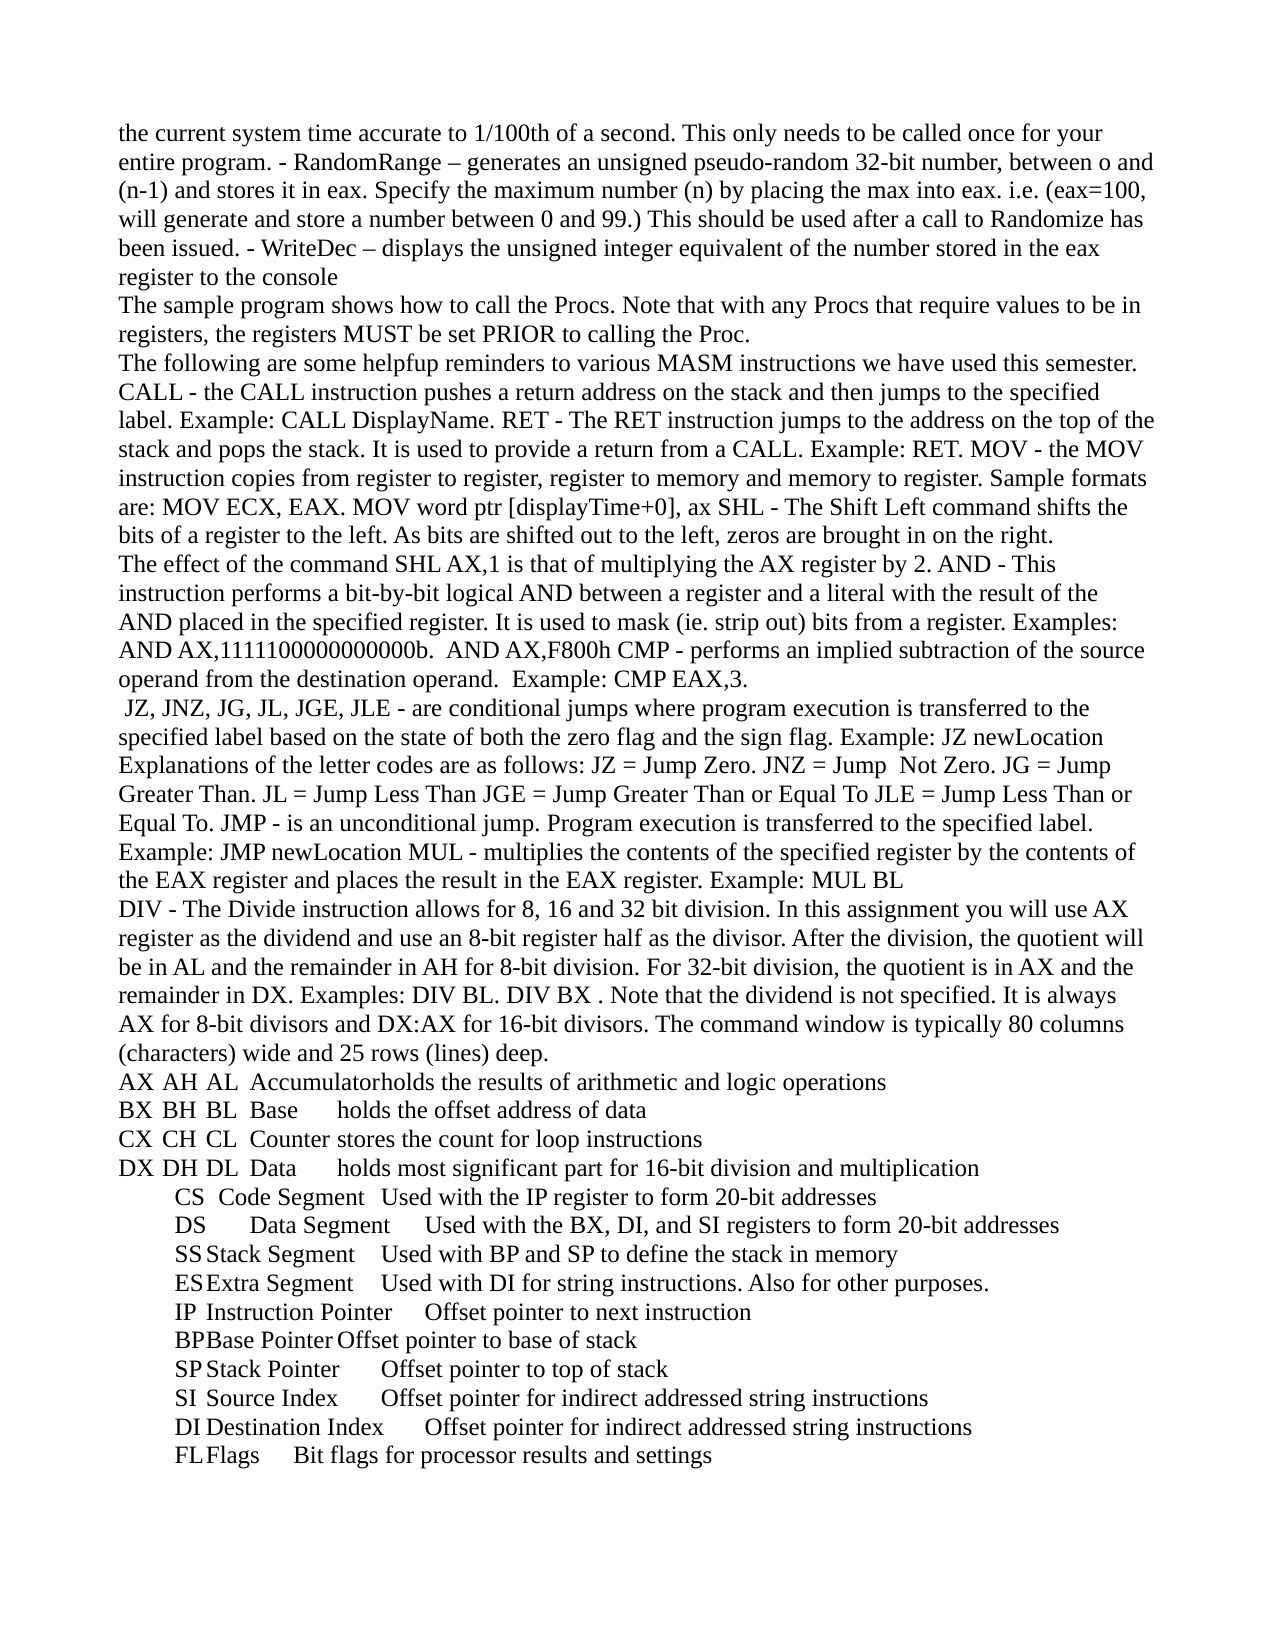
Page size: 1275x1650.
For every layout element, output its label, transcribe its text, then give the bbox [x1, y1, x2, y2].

text The effect of the command SHL AX,1 is that of multiplying the AX register by 2. AND - This instruction performs a bit-by-bit logical AND between a register and a literal with the result of the AND placed in the specified register. It is used to mask (ie. strip out) bits from a register. Examples: AND AX,1111100000000000b. AND AX,F800h CMP - performs an implied subtraction of the source operand from the destination operand. Example: CMP EAX,3. [118, 549, 1157, 693]
text SP Stack Pointer Offset pointer to top of stack [118, 1354, 1157, 1383]
text DI Destination Index Offset pointer for indirect addressed string instructions [118, 1412, 1157, 1441]
text SI Source Index Offset pointer for indirect addressed string instructions [118, 1383, 1157, 1412]
text FL Flags Bit flags for processor results and settings [118, 1441, 1157, 1469]
text CS Code Segment Used with the IP register to form 20-bit addresses [118, 1182, 1157, 1211]
text IP Instruction Pointer Offset pointer to next instruction [118, 1297, 1157, 1326]
text BP Base Pointer Offset pointer to base of stack [118, 1326, 1157, 1354]
text AX AH AL Accumulator holds the results of arithmetic and logic operations [118, 1067, 1157, 1096]
text JZ, JNZ, JG, JL, JGE, JLE - are conditional jumps where program execution is transferred to the specified label based on the state of both the zero flag and the sign flag. Example: JZ newLocation Explanations of the letter codes are as follows: JZ = Jump Zero. JNZ = Jump Not Zero. JG = Jump Greater Than. JL = Jump Less Than JGE = Jump Greater Than or Equal To JLE = Jump Less Than or Equal To. JMP - is an unconditional jump. Program execution is transferred to the specified label. Example: JMP newLocation MUL - multiplies the contents of the specified register by the contents of the EAX register and places the result in the EAX register. Example: MUL BL [118, 693, 1157, 894]
text CX CH CL Counter stores the count for loop instructions [118, 1124, 1157, 1153]
text BX BH BL Base holds the offset address of data [118, 1096, 1157, 1124]
text The following are some helpfup reminders to various MASM instructions we have used this semester. CALL - the CALL instruction pushes a return address on the stack and then jumps to the specified label. Example: CALL DisplayName. RET - The RET instruction jumps to the address on the top of the stack and pops the stack. It is used to provide a return from a CALL. Example: RET. MOV - the MOV instruction copies from register to register, register to memory and memory to register. Sample formats are: MOV ECX, EAX. MOV word ptr [displayTime+0], ax SHL - The Shift Left command shifts the bits of a register to the left. As bits are shifted out to the left, zeros are brought in on the right. [118, 348, 1157, 549]
text the current system time accurate to 1/100th of a second. This only needs to be called once for your entire program. - RandomRange – generates an unsigned pseudo-random 32-bit number, between o and (n-1) and stores it in eax. Specify the maximum number (n) by placing the max into eax. i.e. (eax=100, will generate and store a number between 0 and 99.) This should be used after a call to Randomize has been issued. - WriteDec – displays the unsigned integer equivalent of the number stored in the eax register to the console [118, 118, 1157, 291]
text The sample program shows how to call the Procs. Note that with any Procs that require values to be in registers, the registers MUST be set PRIOR to calling the Proc. [118, 291, 1157, 348]
text DIV - The Divide instruction allows for 8, 16 and 32 bit division. In this assignment you will use AX register as the dividend and use an 8-bit register half as the divisor. After the division, the quotient will be in AL and the remainder in AH for 8-bit division. For 32-bit division, the quotient is in AX and the remainder in DX. Examples: DIV BL. DIV BX . Note that the dividend is not specified. It is always AX for 8-bit divisors and DX:AX for 16-bit divisors. The command window is typically 80 columns (characters) wide and 25 rows (lines) deep. [118, 894, 1157, 1067]
text DX DH DL Data holds most significant part for 16-bit division and multiplication [118, 1153, 1157, 1182]
text DS Data Segment Used with the BX, DI, and SI registers to form 20-bit addresses [118, 1211, 1157, 1239]
text SS Stack Segment Used with BP and SP to define the stack in memory [118, 1239, 1157, 1268]
text ES Extra Segment Used with DI for string instructions. Also for other purposes. [118, 1268, 1157, 1297]
